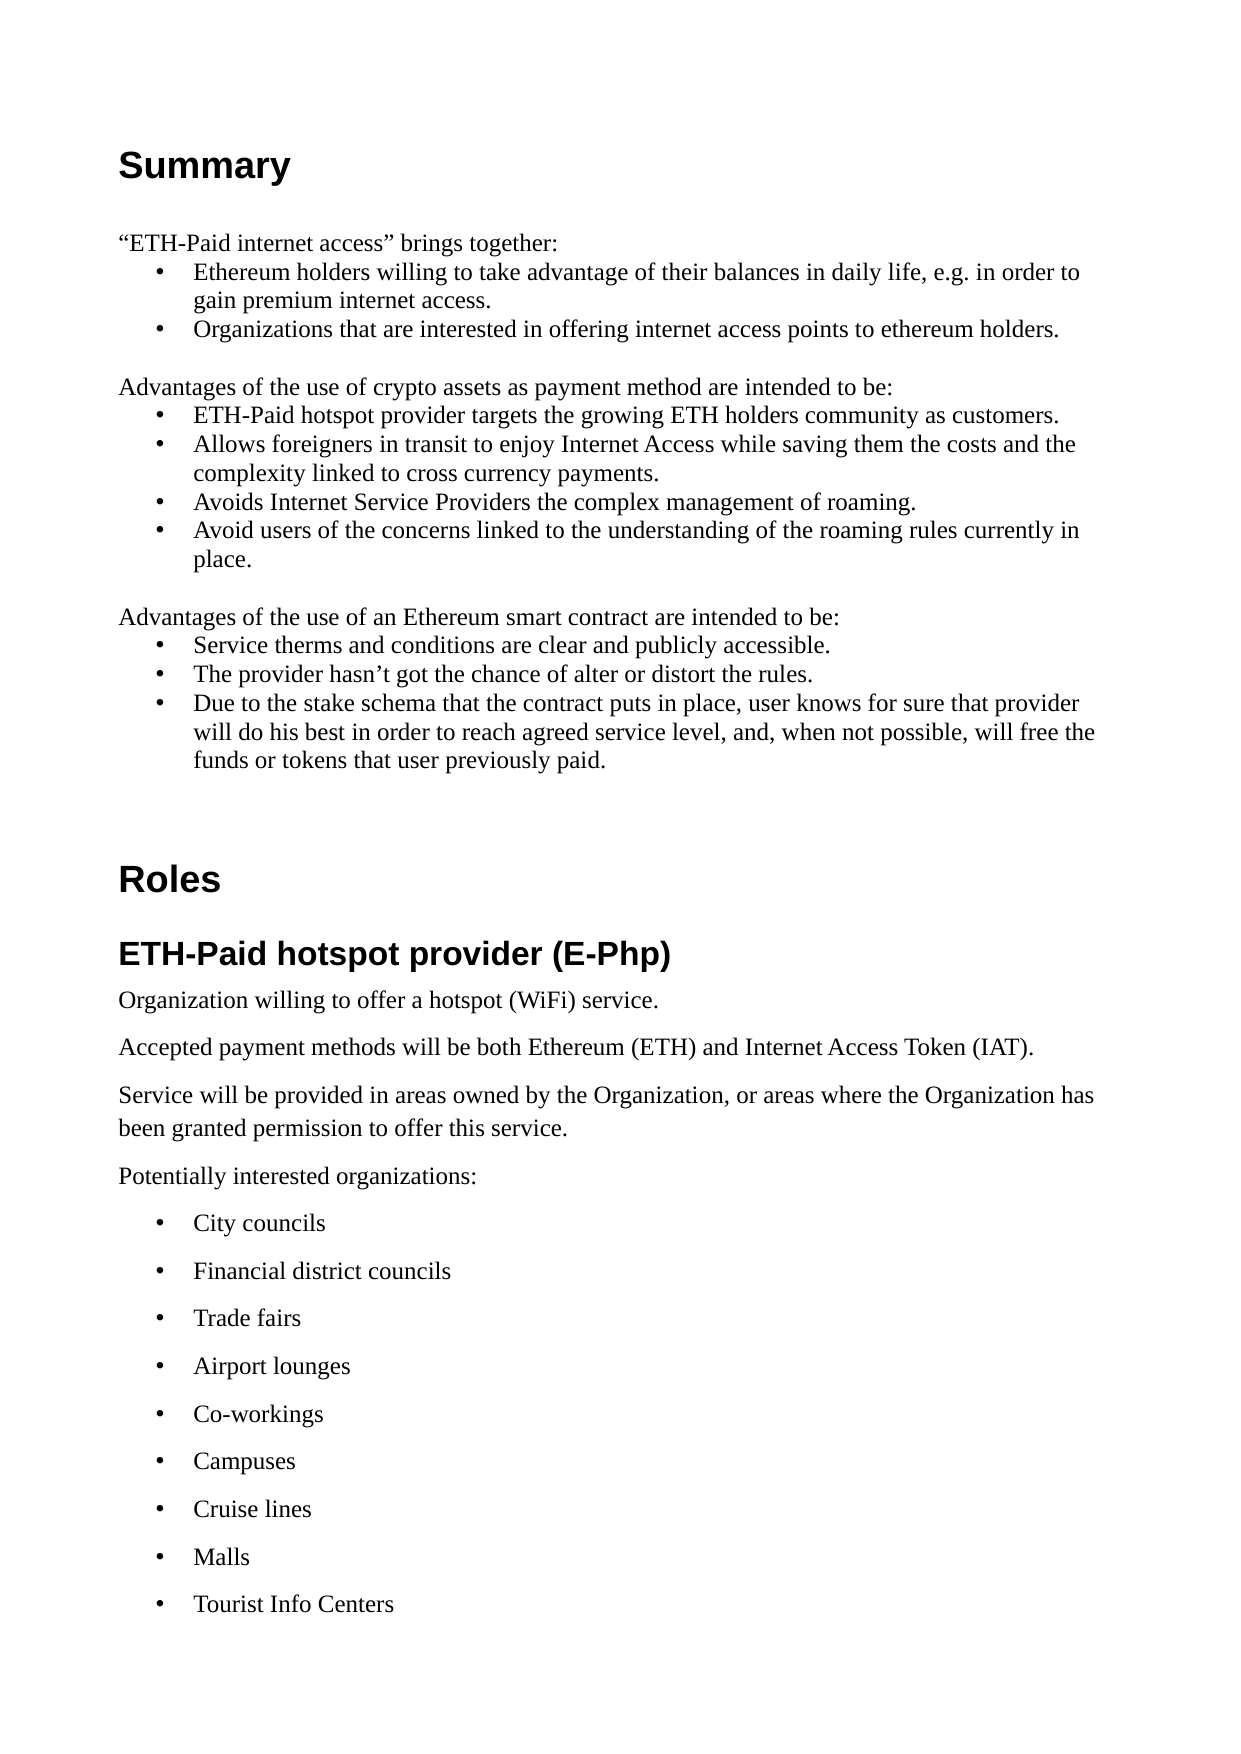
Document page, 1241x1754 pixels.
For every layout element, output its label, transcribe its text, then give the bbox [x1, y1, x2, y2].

list Avoid users of the concerns linked to the understanding of the roaming rules currently in place. [156, 516, 1122, 573]
list The provider hasn’t got the chance of alter or distort the rules. [156, 659, 1122, 688]
list Allows foreigners in transit to enjoy Internet Access while saving them the costs and the complexity linked to cross currency payments. [156, 429, 1122, 487]
subtitle Roles [118, 857, 1122, 900]
list City councils [156, 1208, 1122, 1237]
list Tourist Info Centers [156, 1589, 1122, 1618]
text Advantages of the use of crypto assets as payment method are intended to be: [118, 372, 1122, 401]
text “ETH-Paid internet access” brings together: [118, 228, 1122, 257]
text Advantages of the use of an Ethereum smart contract are intended to be: [118, 602, 1122, 631]
text Organization willing to offer a hotspot (WiFi) service. [118, 985, 1122, 1014]
subtitle Summary [118, 143, 1122, 187]
list Organizations that are interested in offering internet access points to ethereum holders. [156, 314, 1122, 343]
text Potentially interested organizations: [118, 1161, 1122, 1189]
list ETH-Paid hotspot provider targets the growing ETH holders community as customers. [156, 401, 1122, 429]
list Trade fairs [156, 1303, 1122, 1332]
list Financial district councils [156, 1256, 1122, 1285]
list Co-workings [156, 1399, 1122, 1427]
list Airport lounges [156, 1351, 1122, 1380]
list Due to the stake schema that the contract puts in place, user knows for sure that provider will do his best in order to reach agreed service level, and, when not possible, will free the funds or tokens that user previously paid. [156, 688, 1122, 774]
list Campuses [156, 1446, 1122, 1475]
list Avoids Internet Service Providers the complex management of roaming. [156, 487, 1122, 516]
text Service will be provided in areas owned by the Organization, or areas where the Organization has been granted permission to offer this service. [118, 1080, 1122, 1142]
list Cruise lines [156, 1494, 1122, 1523]
text Accepted payment methods will be both Ethereum (ETH) and Internet Access Token (IAT). [118, 1032, 1122, 1061]
list Service therms and conditions are clear and publicly accessible. [156, 631, 1122, 659]
list Ethereum holders willing to take advantage of their balances in daily life, e.g. in order to gain premium internet access. [156, 257, 1122, 314]
subtitle ETH-Paid hotspot provider (E-Php) [118, 934, 1122, 972]
list Malls [156, 1542, 1122, 1570]
